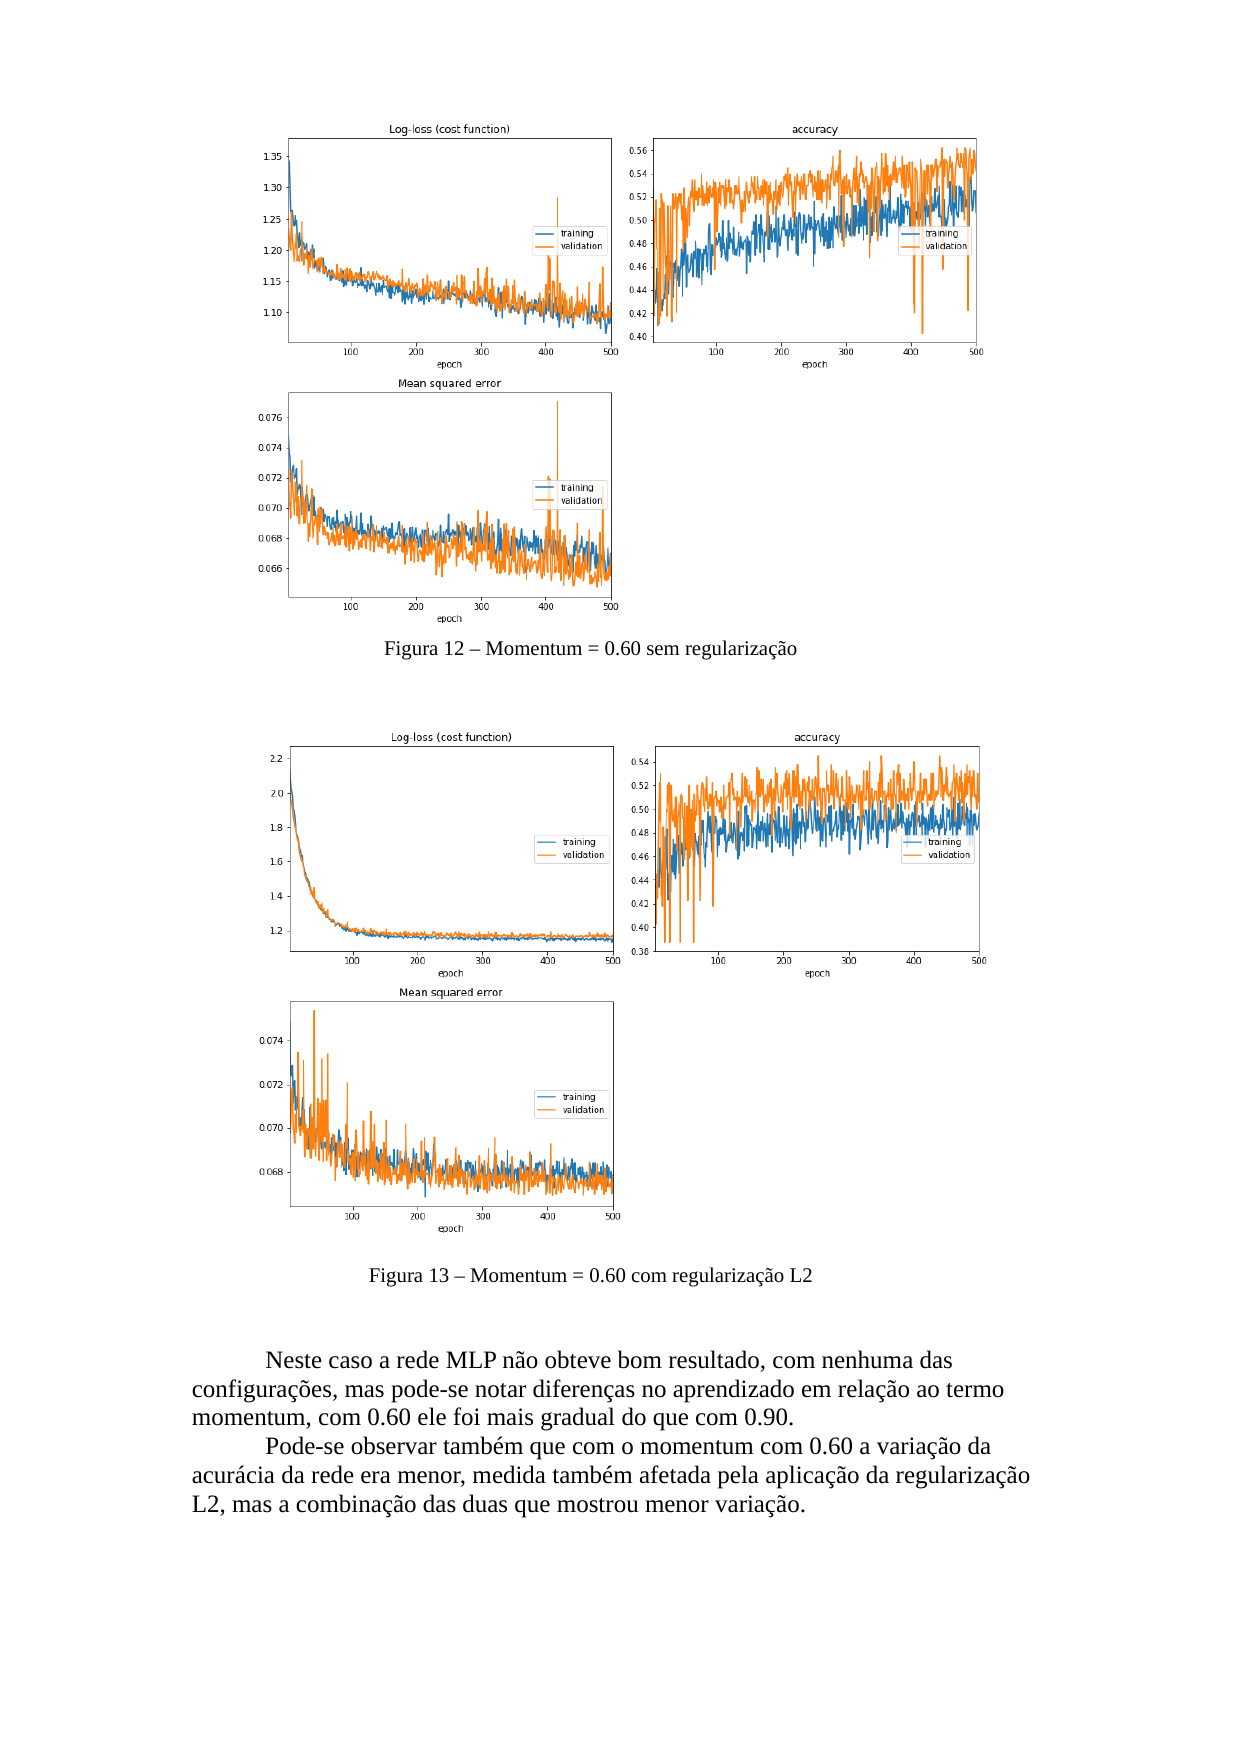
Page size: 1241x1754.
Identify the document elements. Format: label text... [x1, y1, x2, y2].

text Pode-se observar também que com o momentum com 0.60 a variação da acurácia da rede era menor, medida também afetada pela aplicação da regularização L2, mas a combinação das duas que mostrou menor variação. [118, 1431, 1063, 1517]
picture [252, 727, 992, 1239]
text Figura 13 – Momentum = 0.60 com regularização L2 [118, 1263, 1063, 1287]
text Neste caso a rede MLP não obteve bom resultado, com nenhuma das configurações, mas pode-se notar diferenças no aprendizado em relação ao termo momentum, com 0.60 ele foi mais gradual do que com 0.90. [118, 1345, 1063, 1431]
picture [252, 118, 989, 629]
text Figura 12 – Momentum = 0.60 sem regularização [118, 636, 1063, 660]
